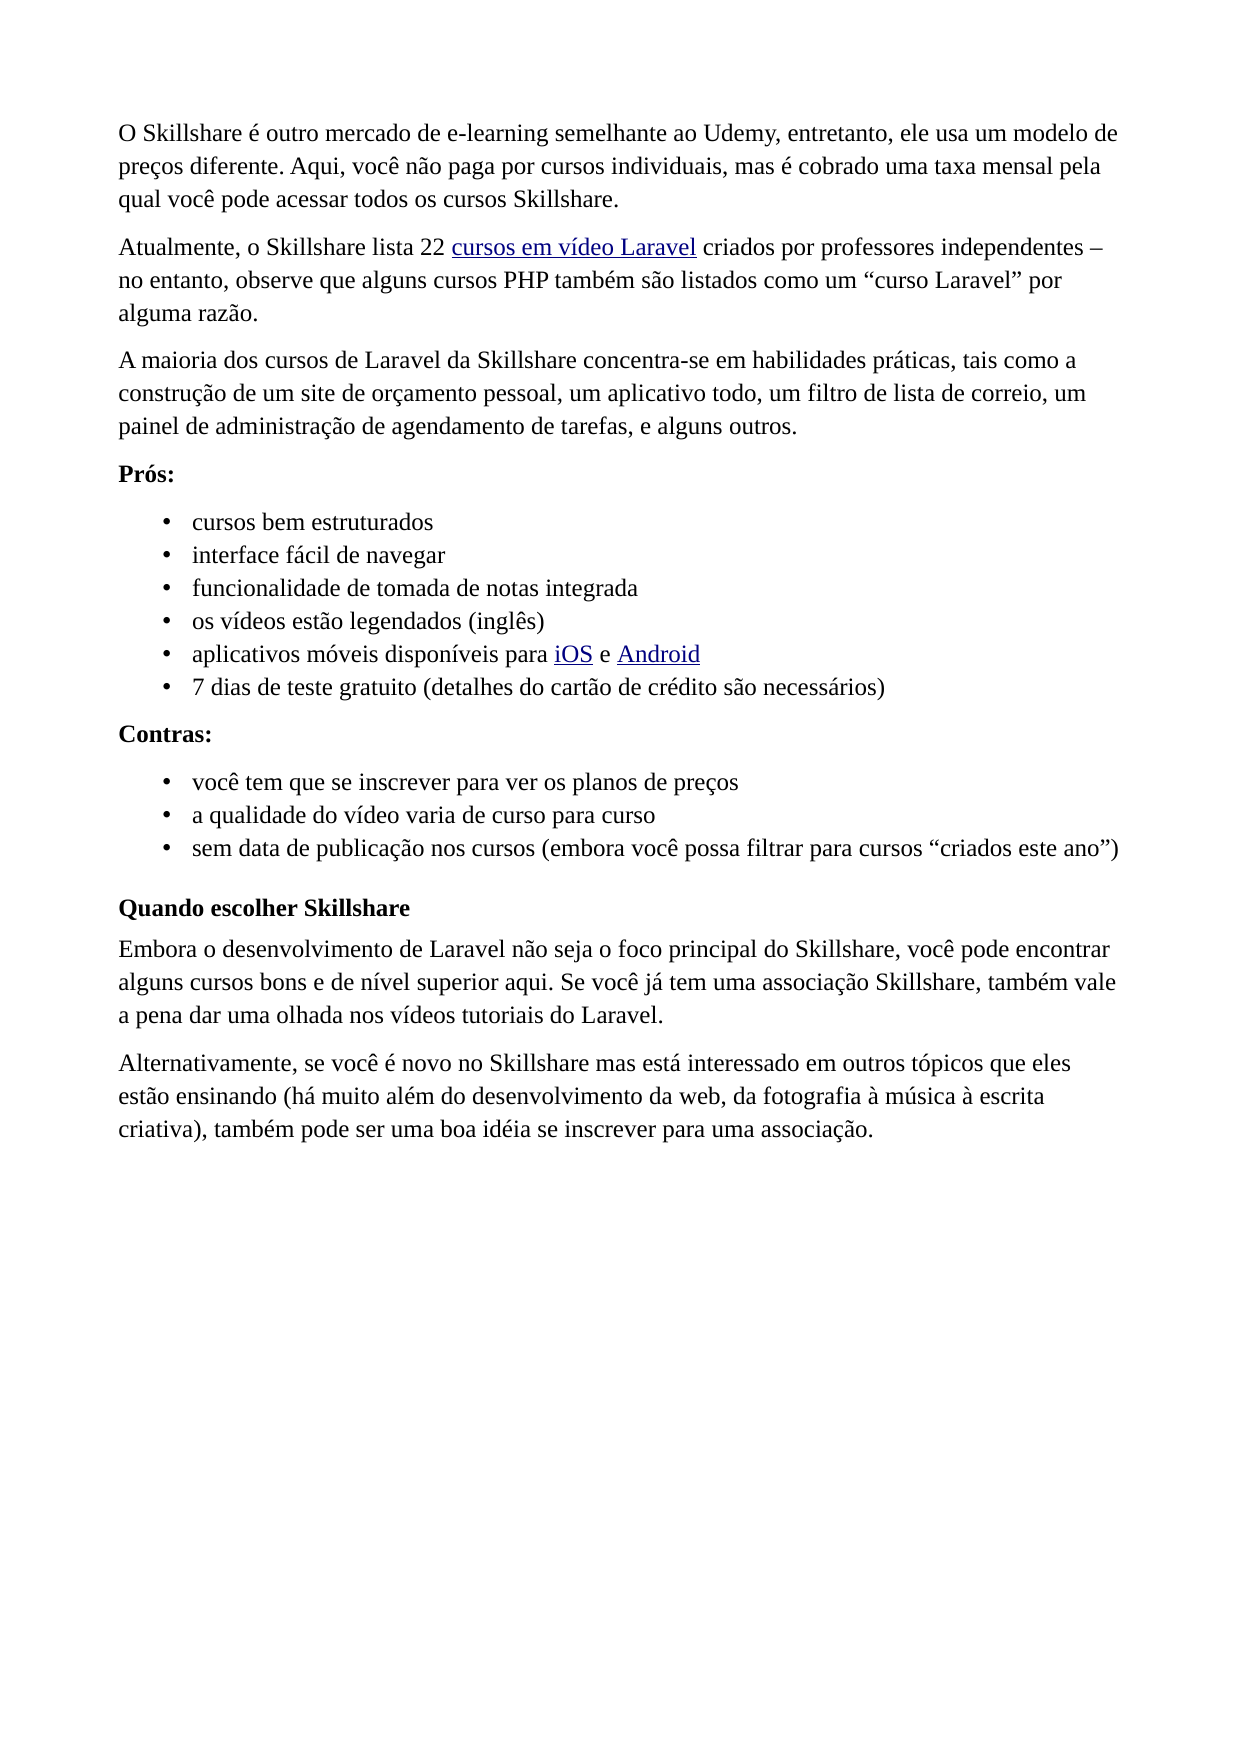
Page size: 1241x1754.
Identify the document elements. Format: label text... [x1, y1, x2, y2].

list sem data de publicação nos cursos (embora você possa filtrar para cursos “criados este ano”) [162, 833, 1122, 862]
list cursos bem estruturados [162, 507, 1122, 535]
text O Skillshare é outro mercado de e-learning semelhante ao Udemy, entretanto, ele usa um modelo de preços diferente. Aqui, você não paga por cursos individuais, mas é cobrado uma taxa mensal pela qual você pode acessar todos os cursos Skillshare. [118, 118, 1122, 213]
list 7 dias de teste gratuito (detalhes do cartão de crédito são necessários) [162, 672, 1122, 701]
list funcionalidade de tomada de notas integrada [162, 573, 1122, 601]
text Contras: [118, 719, 1122, 748]
text Alternativamente, se você é novo no Skillshare mas está interessado em outros tópicos que eles estão ensinando (há muito além do desenvolvimento da web, da fotografia à música à escrita criativa), também pode ser uma boa idéia se inscrever para uma associação. [118, 1048, 1122, 1143]
list interface fácil de navegar [162, 540, 1122, 568]
list os vídeos estão legendados (inglês) [162, 606, 1122, 634]
list você tem que se inscrever para ver os planos de preços [162, 767, 1122, 796]
text Atualmente, o Skillshare lista 22 cursos em vídeo Laravel criados por professores independentes – no entanto, observe que alguns cursos PHP também são listados como um “curso Laravel” por alguma razão. [118, 232, 1122, 327]
text Prós: [118, 459, 1122, 488]
text A maioria dos cursos de Laravel da Skillshare concentra-se em habilidades práticas, tais como a construção de um site de orçamento pessoal, um aplicativo todo, um filtro de lista de correio, um painel de administração de agendamento de tarefas, e alguns outros. [118, 345, 1122, 440]
list a qualidade do vídeo varia de curso para curso [162, 800, 1122, 829]
text Embora o desenvolvimento de Laravel não seja o foco principal do Skillshare, você pode encontrar alguns cursos bons e de nível superior aqui. Se você já tem uma associação Skillshare, também vale a pena dar uma olhada nos vídeos tutoriais do Laravel. [118, 934, 1122, 1029]
subtitle Quando escolher Skillshare [118, 893, 1122, 922]
list aplicativos móveis disponíveis para iOS e Android [162, 639, 1122, 667]
